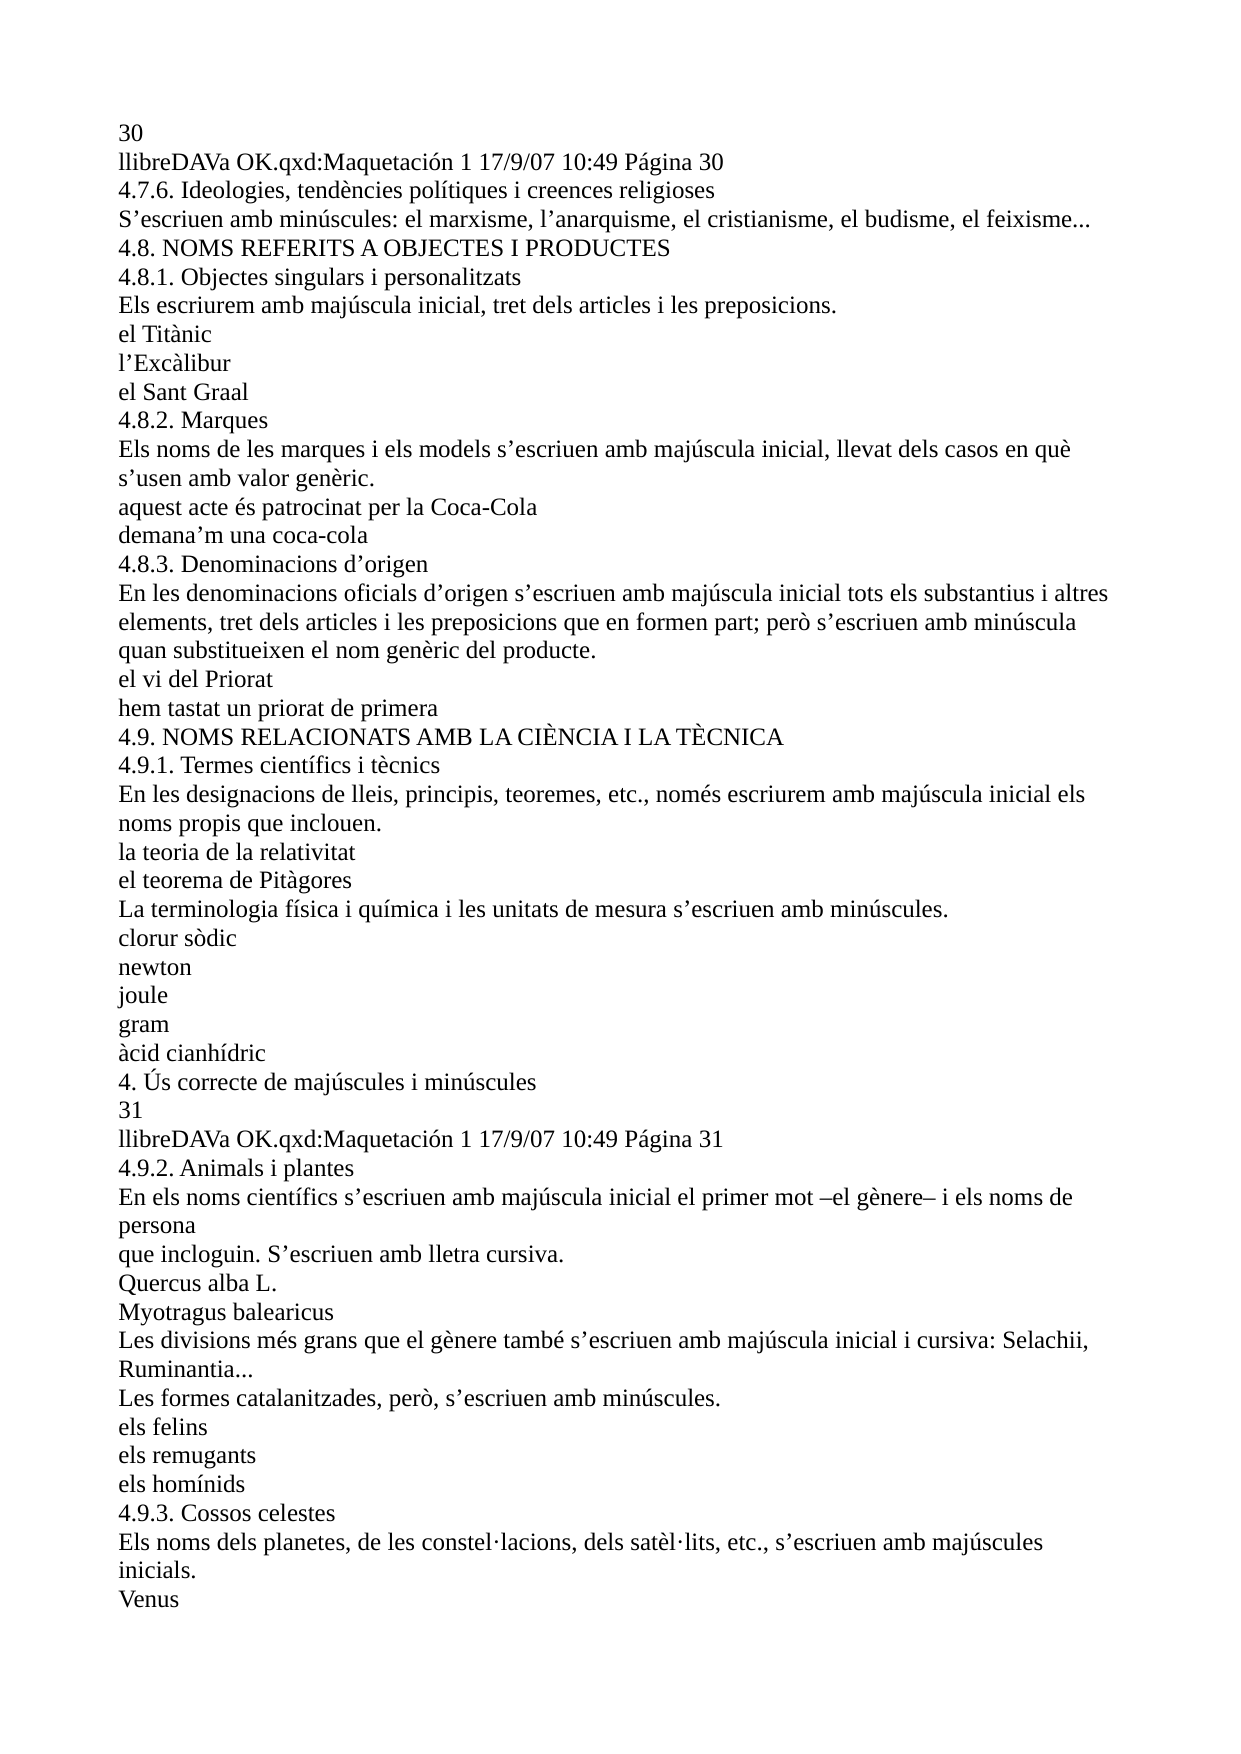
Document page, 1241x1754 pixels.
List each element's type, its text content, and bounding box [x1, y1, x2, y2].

text En les designacions de lleis, principis, teoremes, etc., només escriurem amb majúscula inicial els [118, 779, 1122, 808]
text la teoria de la relativitat [118, 837, 1122, 866]
text quan substitueixen el nom genèric del producte. [118, 636, 1122, 664]
text llibreDAVa OK.qxd:Maquetación 1 17/9/07 10:49 Página 30 [118, 147, 1122, 176]
text hem tastat un priorat de primera [118, 693, 1122, 722]
text 4.8. NOMS REFERITS A OBJECTES I PRODUCTES [118, 233, 1122, 262]
text Les divisions més grans que el gènere també s’escriuen amb majúscula inicial i cursiva: Selachii, [118, 1326, 1122, 1354]
text els remugants [118, 1441, 1122, 1469]
text joule [118, 981, 1122, 1009]
text llibreDAVa OK.qxd:Maquetación 1 17/9/07 10:49 Página 31 [118, 1124, 1122, 1153]
text 4.9.1. Termes científics i tècnics [118, 751, 1122, 779]
text 4.8.2. Marques [118, 406, 1122, 434]
text s’usen amb valor genèric. [118, 463, 1122, 492]
text Quercus alba L. [118, 1268, 1122, 1297]
text que incloguin. S’escriuen amb lletra cursiva. [118, 1239, 1122, 1268]
text clorur sòdic [118, 923, 1122, 952]
text els homínids [118, 1469, 1122, 1498]
text el Titànic [118, 319, 1122, 348]
text Venus [118, 1584, 1122, 1613]
text Myotragus balearicus [118, 1297, 1122, 1326]
text els felins [118, 1412, 1122, 1441]
text newton [118, 952, 1122, 981]
text gram [118, 1009, 1122, 1038]
text noms propis que inclouen. [118, 808, 1122, 837]
text el Sant Graal [118, 377, 1122, 406]
text elements, tret dels articles i les preposicions que en formen part; però s’escriuen amb minúscula [118, 607, 1122, 636]
text Els noms dels planetes, de les constel·lacions, dels satèl·lits, etc., s’escriuen amb majúscules inicials. [118, 1527, 1122, 1584]
text Les formes catalanitzades, però, s’escriuen amb minúscules. [118, 1383, 1122, 1412]
text Els noms de les marques i els models s’escriuen amb majúscula inicial, llevat dels casos en què [118, 434, 1122, 463]
text l’Excàlibur [118, 348, 1122, 377]
text aquest acte és patrocinat per la Coca-Cola [118, 492, 1122, 521]
text 30 [118, 118, 1122, 147]
text 4.8.3. Denominacions d’origen [118, 549, 1122, 578]
text S’escriuen amb minúscules: el marxisme, l’anarquisme, el cristianisme, el budisme, el feixisme... [118, 204, 1122, 233]
text En els noms científics s’escriuen amb majúscula inicial el primer mot –el gènere– i els noms de persona [118, 1182, 1122, 1239]
text 4.9.3. Cossos celestes [118, 1498, 1122, 1527]
text el vi del Priorat [118, 664, 1122, 693]
text 4.8.1. Objectes singulars i personalitzats [118, 262, 1122, 291]
text 4.7.6. Ideologies, tendències polítiques i creences religioses [118, 176, 1122, 204]
text 4. Ús correcte de majúscules i minúscules [118, 1067, 1122, 1096]
text Ruminantia... [118, 1354, 1122, 1383]
text àcid cianhídric [118, 1038, 1122, 1067]
text el teorema de Pitàgores [118, 866, 1122, 894]
text 4.9. NOMS RELACIONATS AMB LA CIÈNCIA I LA TÈCNICA [118, 722, 1122, 751]
text 4.9.2. Animals i plantes [118, 1153, 1122, 1182]
text demana’m una coca-cola [118, 521, 1122, 549]
text 31 [118, 1096, 1122, 1124]
text Els escriurem amb majúscula inicial, tret dels articles i les preposicions. [118, 291, 1122, 319]
text La terminologia física i química i les unitats de mesura s’escriuen amb minúscules. [118, 894, 1122, 923]
text En les denominacions oficials d’origen s’escriuen amb majúscula inicial tots els substantius i altres [118, 578, 1122, 607]
